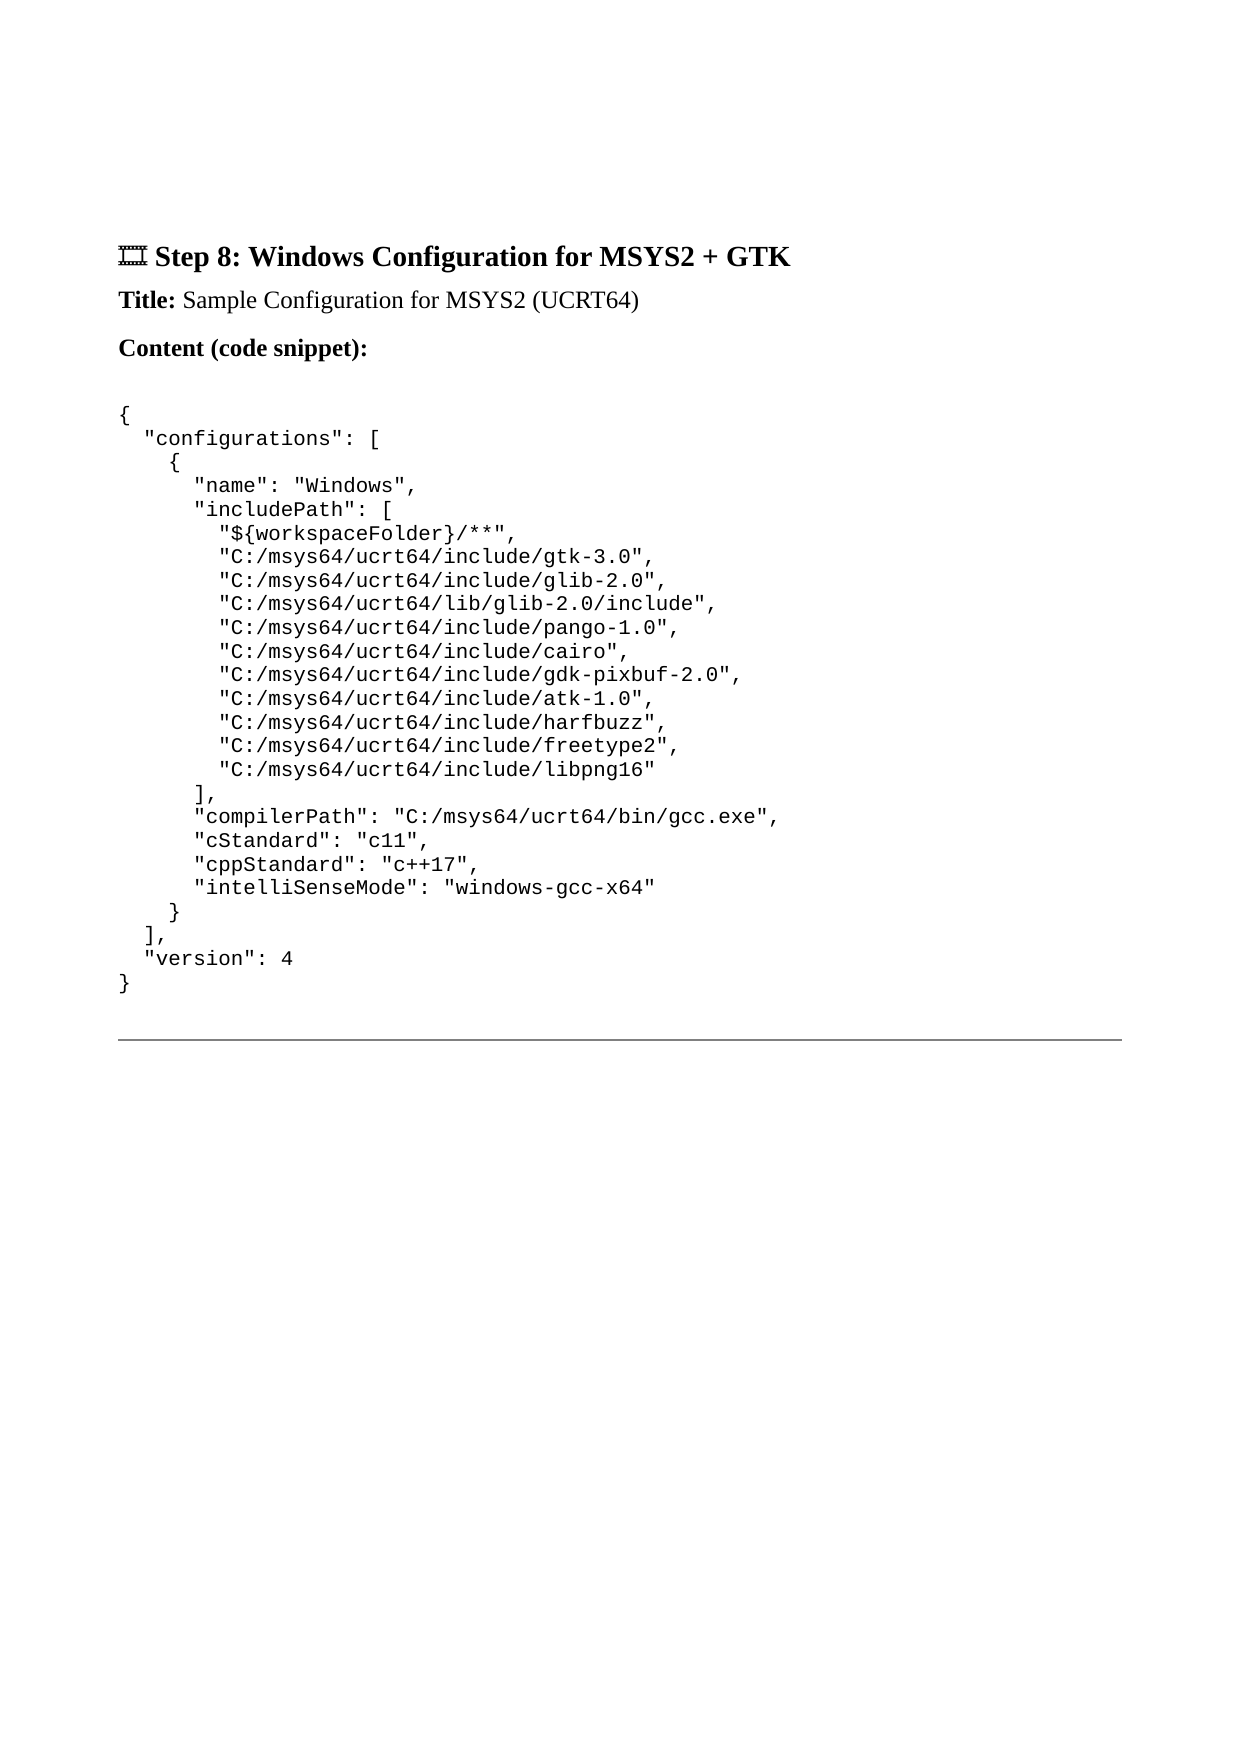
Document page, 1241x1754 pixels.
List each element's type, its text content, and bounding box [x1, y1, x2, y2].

text } [118, 972, 1122, 995]
text { [118, 404, 1122, 428]
text "cStandard": "c11", [118, 830, 1122, 853]
text "C:/msys64/ucrt64/include/atk-1.0", [118, 688, 1122, 712]
text "C:/msys64/ucrt64/include/gdk-pixbuf-2.0", [118, 664, 1122, 688]
text "C:/msys64/ucrt64/include/libpng16" [118, 759, 1122, 783]
text "configurations": [ [118, 428, 1122, 452]
text "compilerPath": "C:/msys64/ucrt64/bin/gcc.exe", [118, 806, 1122, 830]
text "cppStandard": "c++17", [118, 853, 1122, 877]
text "C:/msys64/ucrt64/include/gtk-3.0", [118, 546, 1122, 570]
text "C:/msys64/ucrt64/include/pango-1.0", [118, 617, 1122, 641]
text { [118, 452, 1122, 475]
text "C:/msys64/ucrt64/include/glib-2.0", [118, 570, 1122, 593]
text "C:/msys64/ucrt64/lib/glib-2.0/include", [118, 593, 1122, 617]
text "C:/msys64/ucrt64/include/cairo", [118, 641, 1122, 664]
text ], [118, 924, 1122, 948]
text Content (code snippet): [118, 333, 1122, 362]
text "${workspaceFolder}/**", [118, 522, 1122, 546]
subtitle 🎞️ Step 8: Windows Configuration for MSYS2 + GTK [118, 239, 1122, 273]
text ], [118, 783, 1122, 806]
text "C:/msys64/ucrt64/include/harfbuzz", [118, 712, 1122, 735]
text "name": "Windows", [118, 475, 1122, 499]
text } [118, 901, 1122, 924]
text "includePath": [ [118, 499, 1122, 522]
text "C:/msys64/ucrt64/include/freetype2", [118, 735, 1122, 759]
text Title: Sample Configuration for MSYS2 (UCRT64) [118, 285, 1122, 314]
text "intelliSenseMode": "windows-gcc-x64" [118, 877, 1122, 901]
text "version": 4 [118, 948, 1122, 972]
